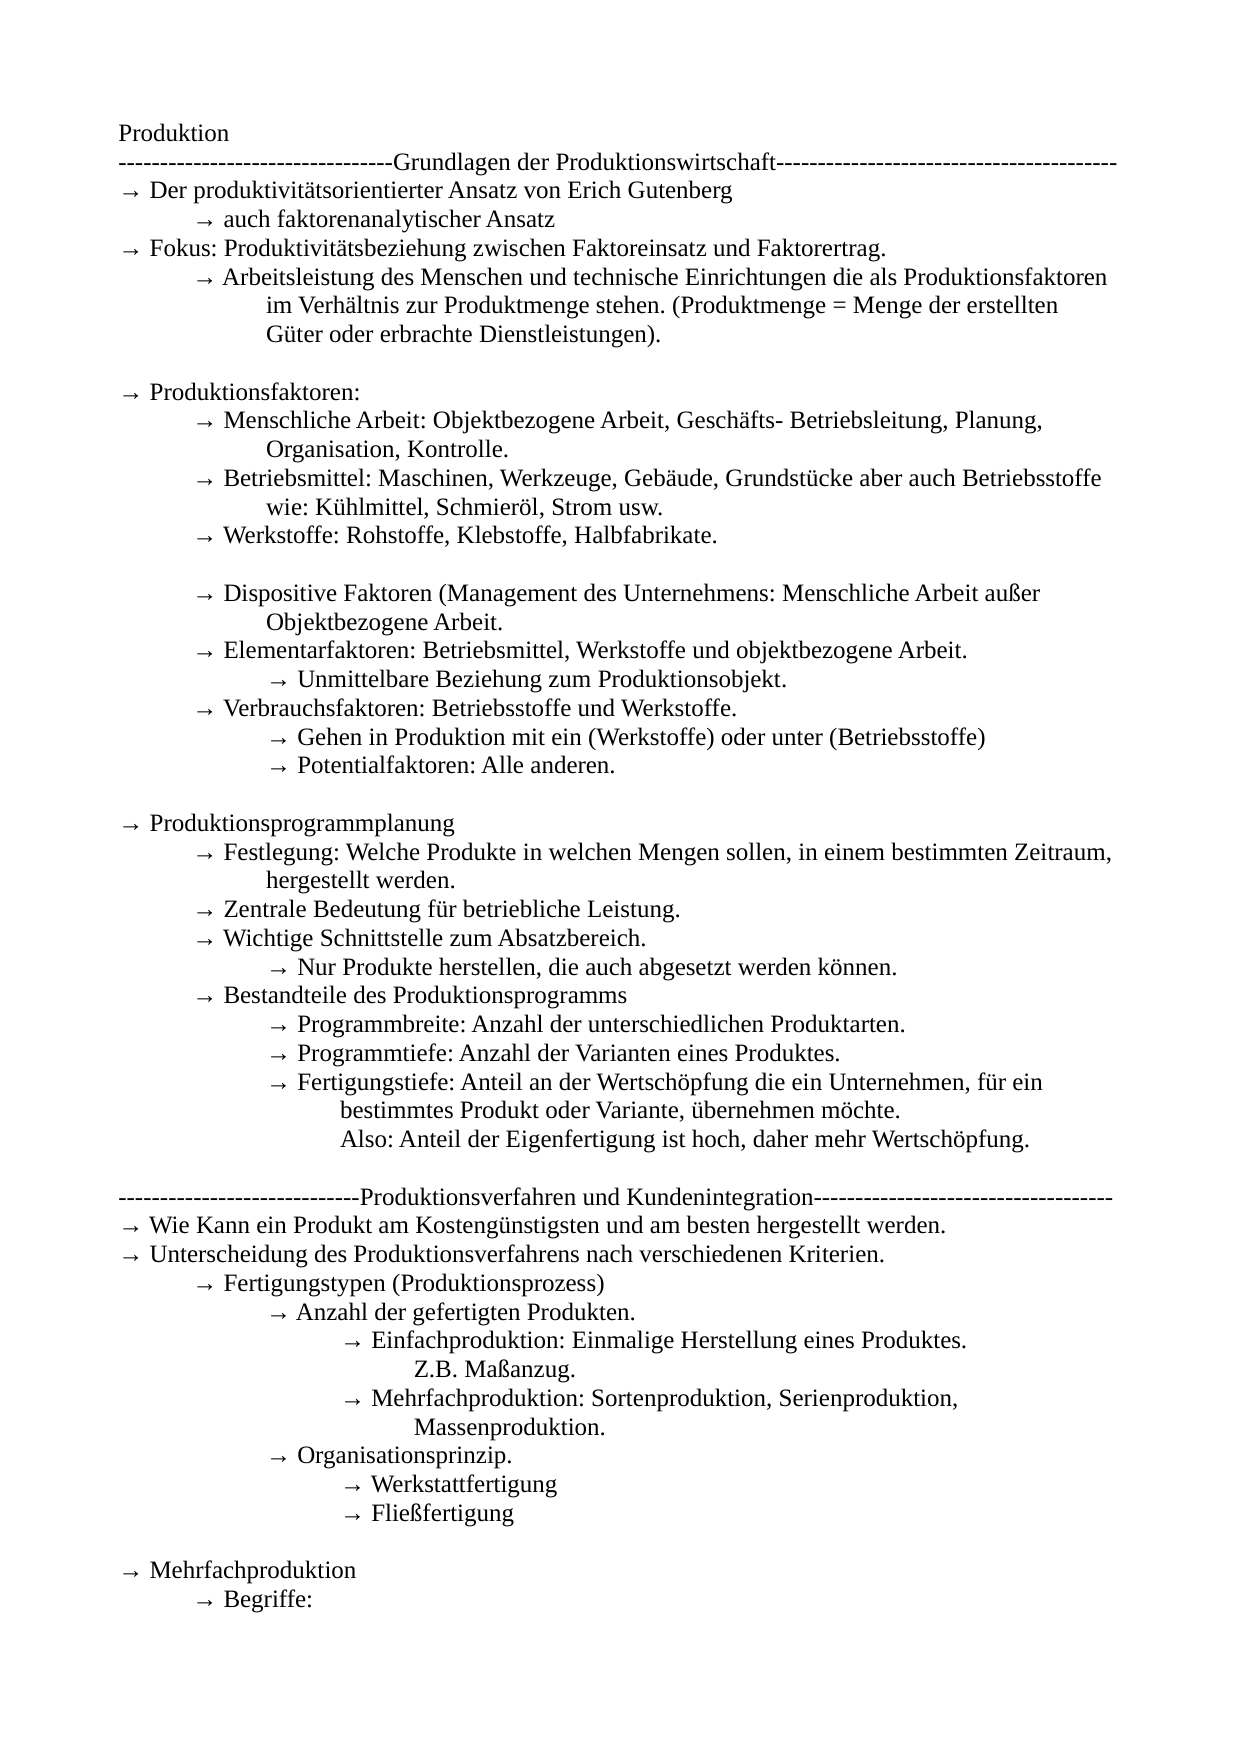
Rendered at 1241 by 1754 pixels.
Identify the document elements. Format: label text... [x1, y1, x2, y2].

text Güter oder erbrachte Dienstleistungen). [118, 319, 1122, 348]
text → Elementarfaktoren: Betriebsmittel, Werkstoffe und objektbezogene Arbeit. [118, 636, 1122, 664]
text → Wichtige Schnittstelle zum Absatzbereich. [118, 923, 1122, 952]
text → Dispositive Faktoren (Management des Unternehmens: Menschliche Arbeit außer [118, 578, 1122, 607]
text → Unmittelbare Beziehung zum Produktionsobjekt. [118, 664, 1122, 693]
text → Zentrale Bedeutung für betriebliche Leistung. [118, 894, 1122, 923]
text Z.B. Maßanzug. [118, 1354, 1122, 1383]
text → Verbrauchsfaktoren: Betriebsstoffe und Werkstoffe. [118, 693, 1122, 722]
text → Mehrfachproduktion: Sortenproduktion, Serienproduktion, Massenproduktion. [118, 1383, 1122, 1441]
text Produktion [118, 118, 1122, 147]
text → Menschliche Arbeit: Objektbezogene Arbeit, Geschäfts- Betriebsleitung, Planung, [118, 406, 1122, 434]
text → Werkstattfertigung [118, 1469, 1122, 1498]
text → Arbeitsleistung des Menschen und technische Einrichtungen die als Produktionsfaktoren [118, 262, 1122, 291]
text → Produktionsprogrammplanung [118, 808, 1122, 837]
text → Fließfertigung [118, 1498, 1122, 1527]
text → Bestandteile des Produktionsprogramms [118, 981, 1122, 1009]
text → Betriebsmittel: Maschinen, Werkzeuge, Gebäude, Grundstücke aber auch Betriebsstoffe [118, 463, 1122, 492]
text → Potentialfaktoren: Alle anderen. [118, 751, 1122, 779]
text → Programmbreite: Anzahl der unterschiedlichen Produktarten. [118, 1009, 1122, 1038]
text → Produktionsfaktoren: [118, 377, 1122, 406]
text → Begriffe: [118, 1584, 1122, 1613]
text → Einfachproduktion: Einmalige Herstellung eines Produktes. [118, 1326, 1122, 1354]
text → Der produktivitätsorientierter Ansatz von Erich Gutenberg [118, 176, 1122, 204]
text Also: Anteil der Eigenfertigung ist hoch, daher mehr Wertschöpfung. [118, 1124, 1122, 1153]
text → Werkstoffe: Rohstoffe, Klebstoffe, Halbfabrikate. [118, 521, 1122, 549]
text im Verhältnis zur Produktmenge stehen. (Produktmenge = Menge der erstellten [118, 291, 1122, 319]
text → Wie Kann ein Produkt am Kostengünstigsten und am besten hergestellt werden. [118, 1211, 1122, 1239]
text ---------------------------------Grundlagen der Produktionswirtschaft----------------------------------------- [118, 147, 1122, 176]
text → Programmtiefe: Anzahl der Varianten eines Produktes. [118, 1038, 1122, 1067]
text → Anzahl der gefertigten Produkten. [118, 1297, 1122, 1326]
text → Gehen in Produktion mit ein (Werkstoffe) oder unter (Betriebsstoffe) [118, 722, 1122, 751]
text Organisation, Kontrolle. [118, 434, 1122, 463]
text → Fertigungstiefe: Anteil an der Wertschöpfung die ein Unternehmen, für ein bestimmtes Produkt oder Variante, übernehmen möchte. [118, 1067, 1122, 1124]
text Objektbezogene Arbeit. [118, 607, 1122, 636]
text → Unterscheidung des Produktionsverfahrens nach verschiedenen Kriterien. [118, 1239, 1122, 1268]
text → Fertigungstypen (Produktionsprozess) [118, 1268, 1122, 1297]
text -----------------------------Produktionsverfahren und Kundenintegration------------------------------------ [118, 1182, 1122, 1211]
text → Fokus: Produktivitätsbeziehung zwischen Faktoreinsatz und Faktorertrag. [118, 233, 1122, 262]
text → Nur Produkte herstellen, die auch abgesetzt werden können. [118, 952, 1122, 981]
text → Mehrfachproduktion [118, 1556, 1122, 1584]
text hergestellt werden. [118, 866, 1122, 894]
text → Festlegung: Welche Produkte in welchen Mengen sollen, in einem bestimmten Zeitraum, [118, 837, 1122, 866]
text wie: Kühlmittel, Schmieröl, Strom usw. [118, 492, 1122, 521]
text → auch faktorenanalytischer Ansatz [118, 204, 1122, 233]
text → Organisationsprinzip. [118, 1441, 1122, 1469]
